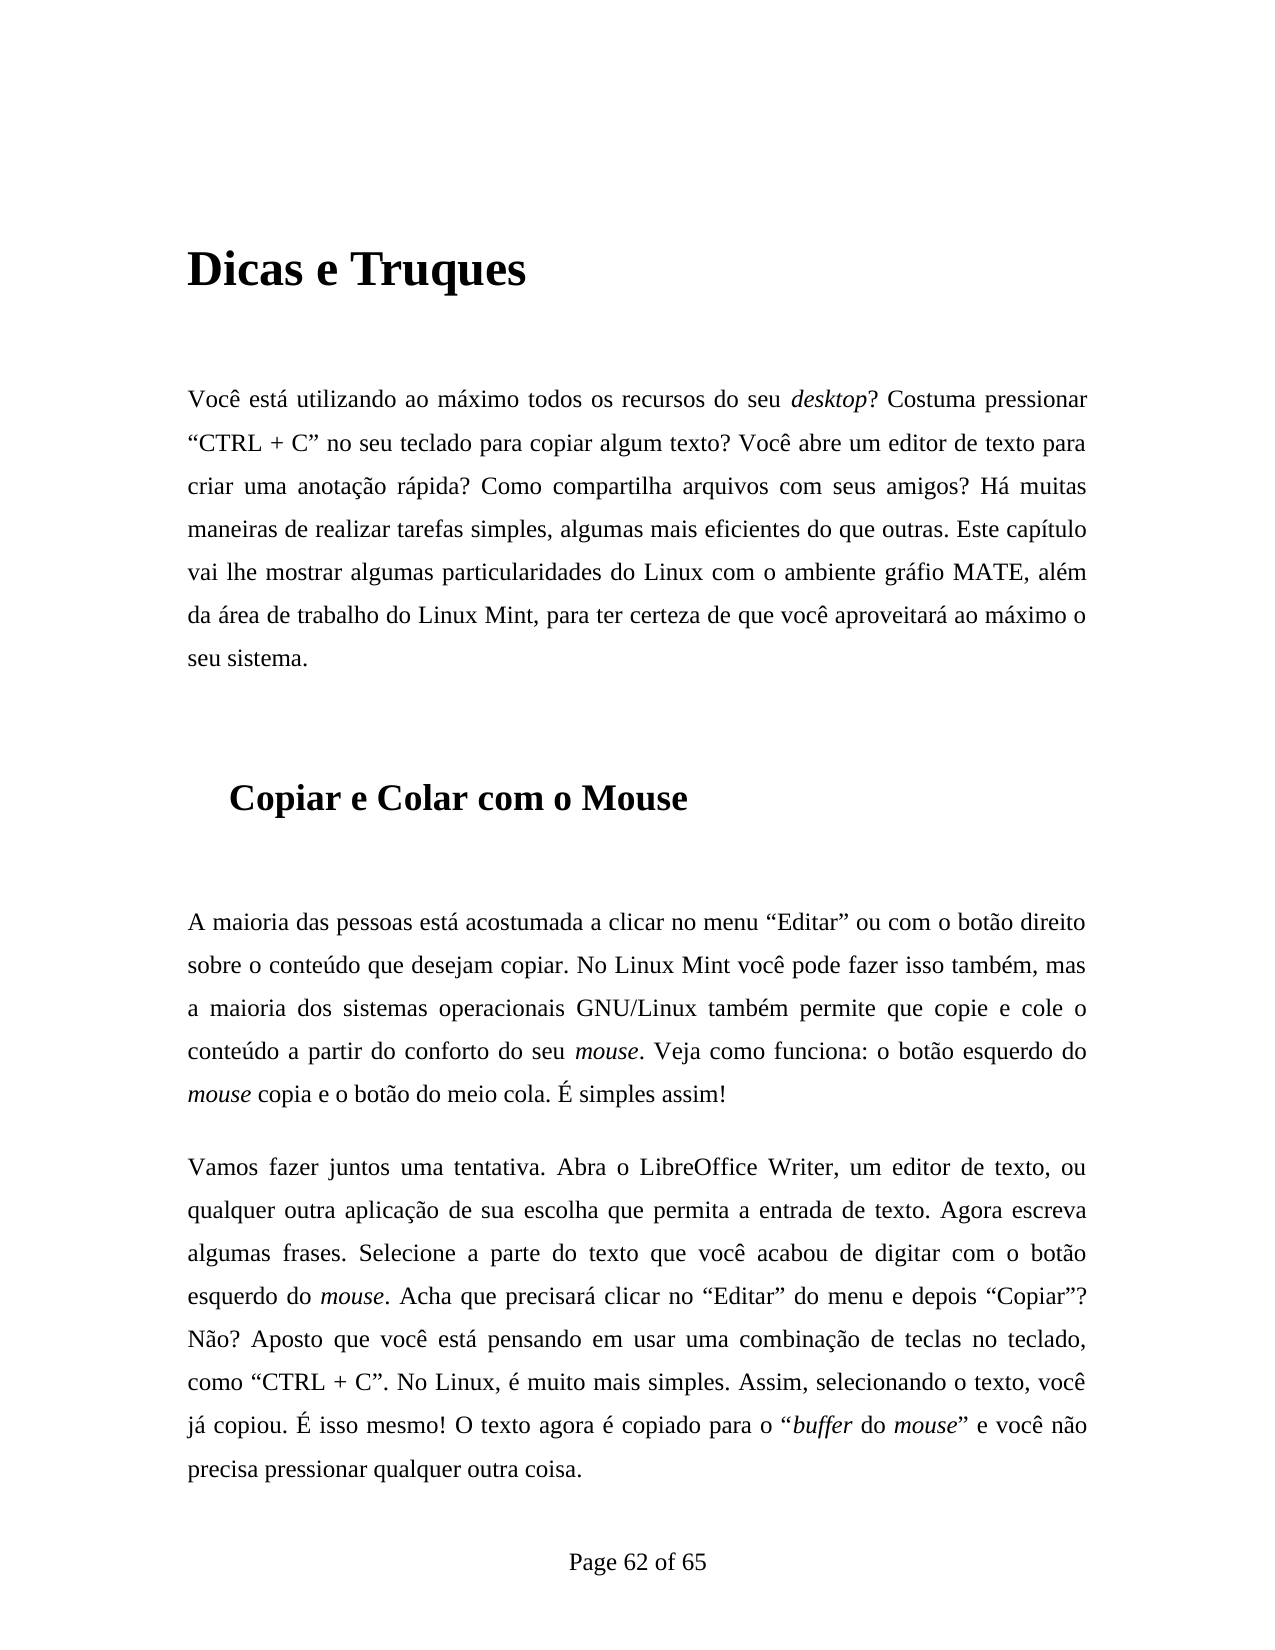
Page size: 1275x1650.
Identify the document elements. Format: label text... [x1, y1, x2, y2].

text A maioria das pessoas está acostumada a clicar no menu “Editar” ou com o botão direito sobre o conteúdo que desejam copiar. No Linux Mint você pode fazer isso também, mas a maioria dos sistemas operacionais GNU/Linux também permite que copie e cole o conteúdo a partir do conforto do seu mouse. Veja como funciona: o botão esquerdo do mouse copia e o botão do meio cola. É simples assim! [187, 907, 1087, 1108]
text Você está utilizando ao máximo todos os recursos do seu desktop? Costuma pressionar “CTRL + C” no seu teclado para copiar algum texto? Você abre um editor de texto para criar uma anotação rápida? Como compartilha arquivos com seus amigos? Há muitas maneiras de realizar tarefas simples, algumas mais eficientes do que outras. Este capítulo vai lhe mostrar algumas particularidades do Linux com o ambiente gráfio MATE, além da área de trabalho do Linux Mint, para ter certeza de que você aproveitará ao máximo o seu sistema. [187, 384, 1087, 672]
subtitle Copiar e Colar com o Mouse [187, 775, 1087, 818]
subtitle Dicas e Truques [187, 238, 1087, 296]
text Vamos fazer juntos uma tentativa. Abra o LibreOffice Writer, um editor de texto, ou qualquer outra aplicação de sua escolha que permita a entrada de texto. Agora escreva algumas frases. Selecione a parte do texto que você acabou de digitar com o botão esquerdo do mouse. Acha que precisará clicar no “Editar” do menu e depois “Copiar”? Não? Aposto que você está pensando em usar uma combinação de teclas no teclado, como “CTRL + C”. No Linux, é muito mais simples. Assim, selecionando o texto, você já copiou. É isso mesmo! O texto agora é copiado para o “buffer do mouse” e você não precisa pressionar qualquer outra coisa. [187, 1152, 1087, 1482]
